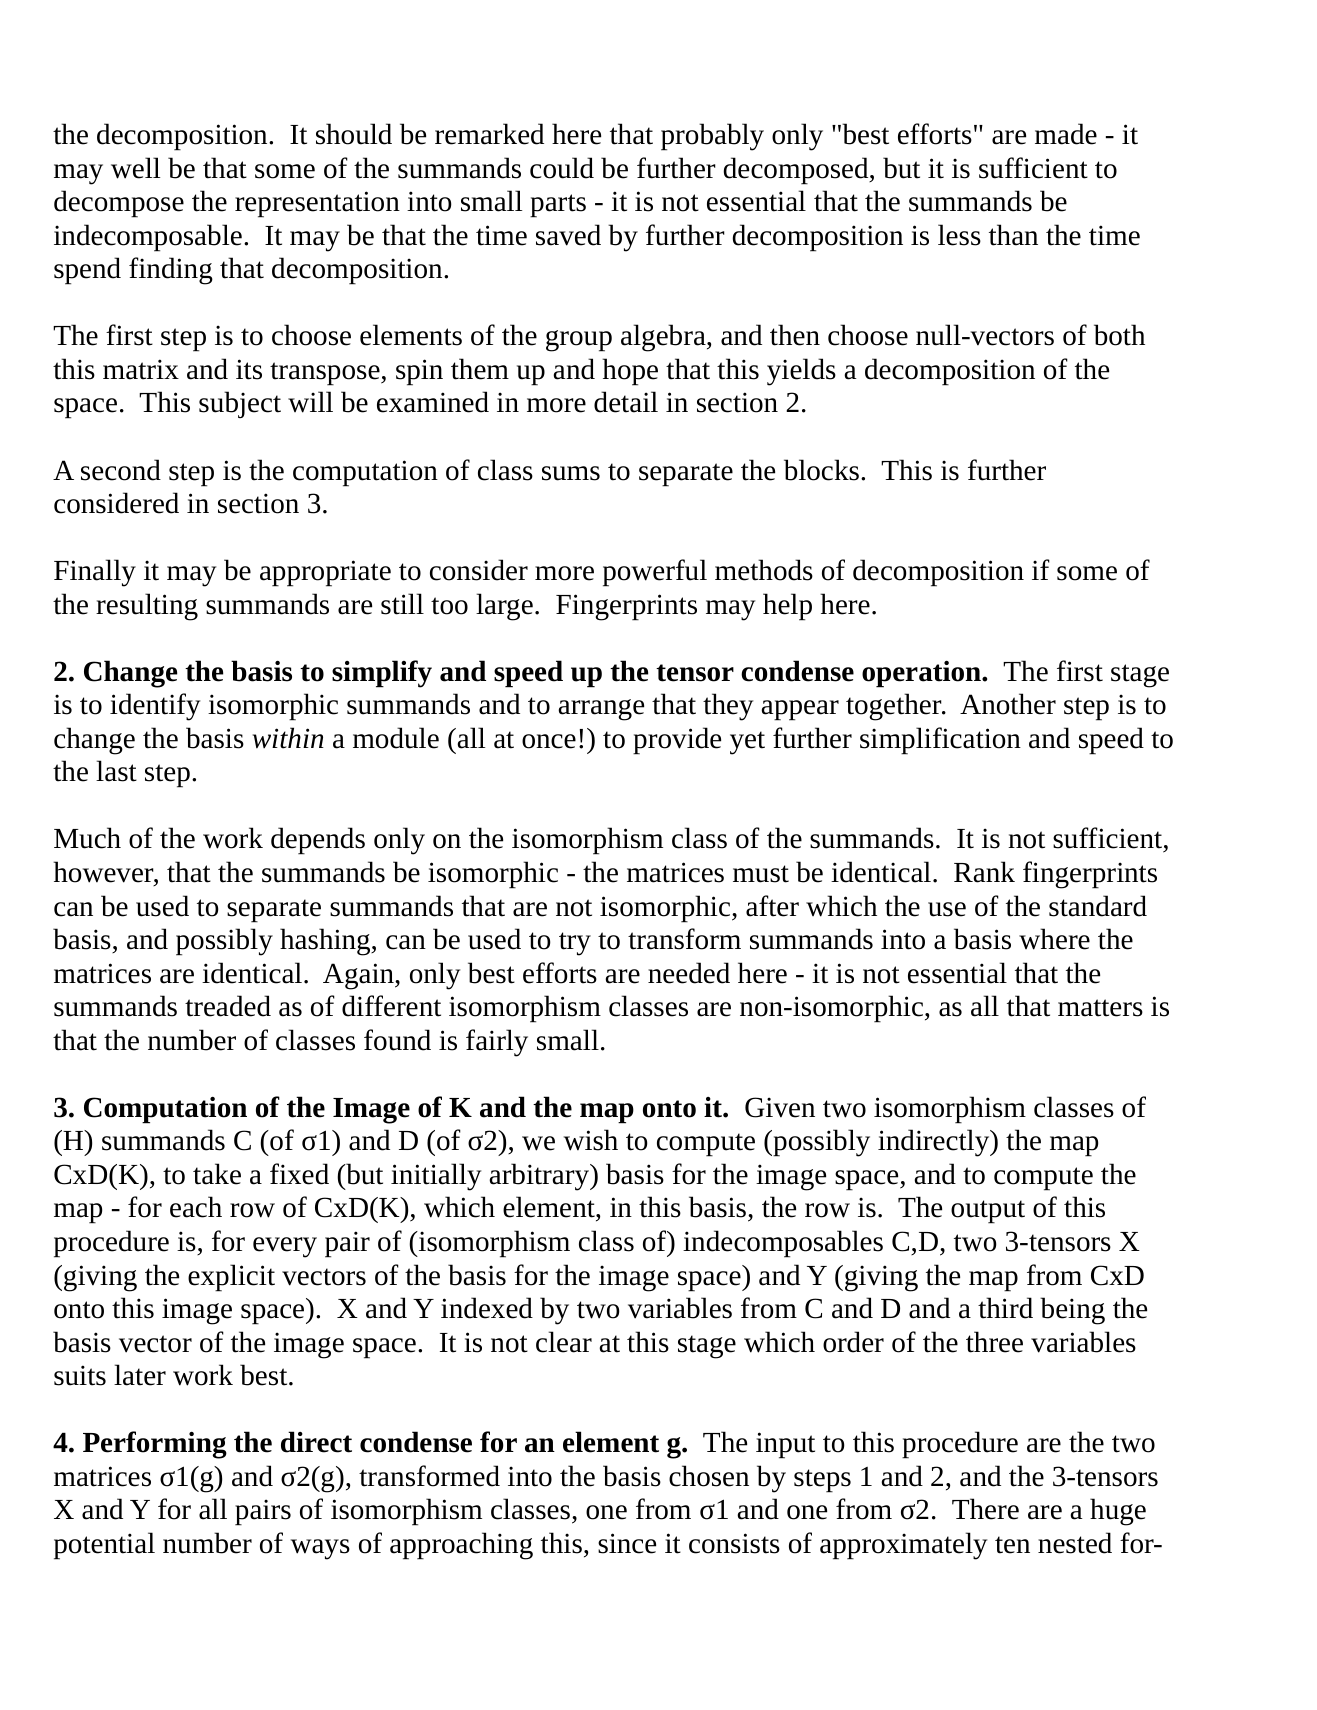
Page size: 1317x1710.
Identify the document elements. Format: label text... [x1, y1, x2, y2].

text A second step is the computation of class sums to separate the blocks. This is further considered in section 3. [53, 453, 1174, 520]
text 3. Computation of the Image of K and the map onto it. Given two isomorphism classes of (H) summands C (of σ1) and D (of σ2), we wish to compute (possibly indirectly) the map CxD(K), to take a fixed (but initially arbitrary) basis for the image space, and to compute the map - for each row of CxD(K), which element, in this basis, the row is. The output of this procedure is, for every pair of (isomorphism class of) indecomposables C,D, two 3-tensors X (giving the explicit vectors of the basis for the image space) and Y (giving the map from CxD onto this image space). X and Y indexed by two variables from C and D and a third being the basis vector of the image space. It is not clear at this stage which order of the three variables suits later work best. [53, 1090, 1174, 1392]
text The first step is to choose elements of the group algebra, and then choose null-vectors of both this matrix and its transpose, spin them up and hope that this yields a decomposition of the space. This subject will be examined in more detail in section 2. [53, 318, 1174, 419]
text the decomposition. It should be remarked here that probably only "best efforts" are made - it may well be that some of the summands could be further decomposed, but it is sufficient to decompose the representation into small parts - it is not essential that the summands be indecomposable. It may be that the time saved by further decomposition is less than the time spend finding that decomposition. [53, 117, 1174, 285]
text 4. Performing the direct condense for an element g. The input to this procedure are the two matrices σ1(g) and σ2(g), transformed into the basis chosen by steps 1 and 2, and the 3-tensors X and Y for all pairs of isomorphism classes, one from σ1 and one from σ2. There are a huge potential number of ways of approaching this, since it consists of approximately ten nested for- [53, 1425, 1174, 1559]
text 2. Change the basis to simplify and speed up the tensor condense operation. The first stage is to identify isomorphic summands and to arrange that they appear together. Another step is to change the basis within a module (all at once!) to provide yet further simplification and speed to the last step. [53, 654, 1174, 788]
text Much of the work depends only on the isomorphism class of the summands. It is not sufficient, however, that the summands be isomorphic - the matrices must be identical. Rank fingerprints can be used to separate summands that are not isomorphic, after which the use of the standard basis, and possibly hashing, can be used to try to transform summands into a basis where the matrices are identical. Again, only best efforts are needed here - it is not essential that the summands treaded as of different isomorphism classes are non-isomorphic, as all that matters is that the number of classes found is fairly small. [53, 822, 1174, 1056]
text Finally it may be appropriate to consider more powerful methods of decomposition if some of the resulting summands are still too large. Fingerprints may help here. [53, 553, 1174, 620]
